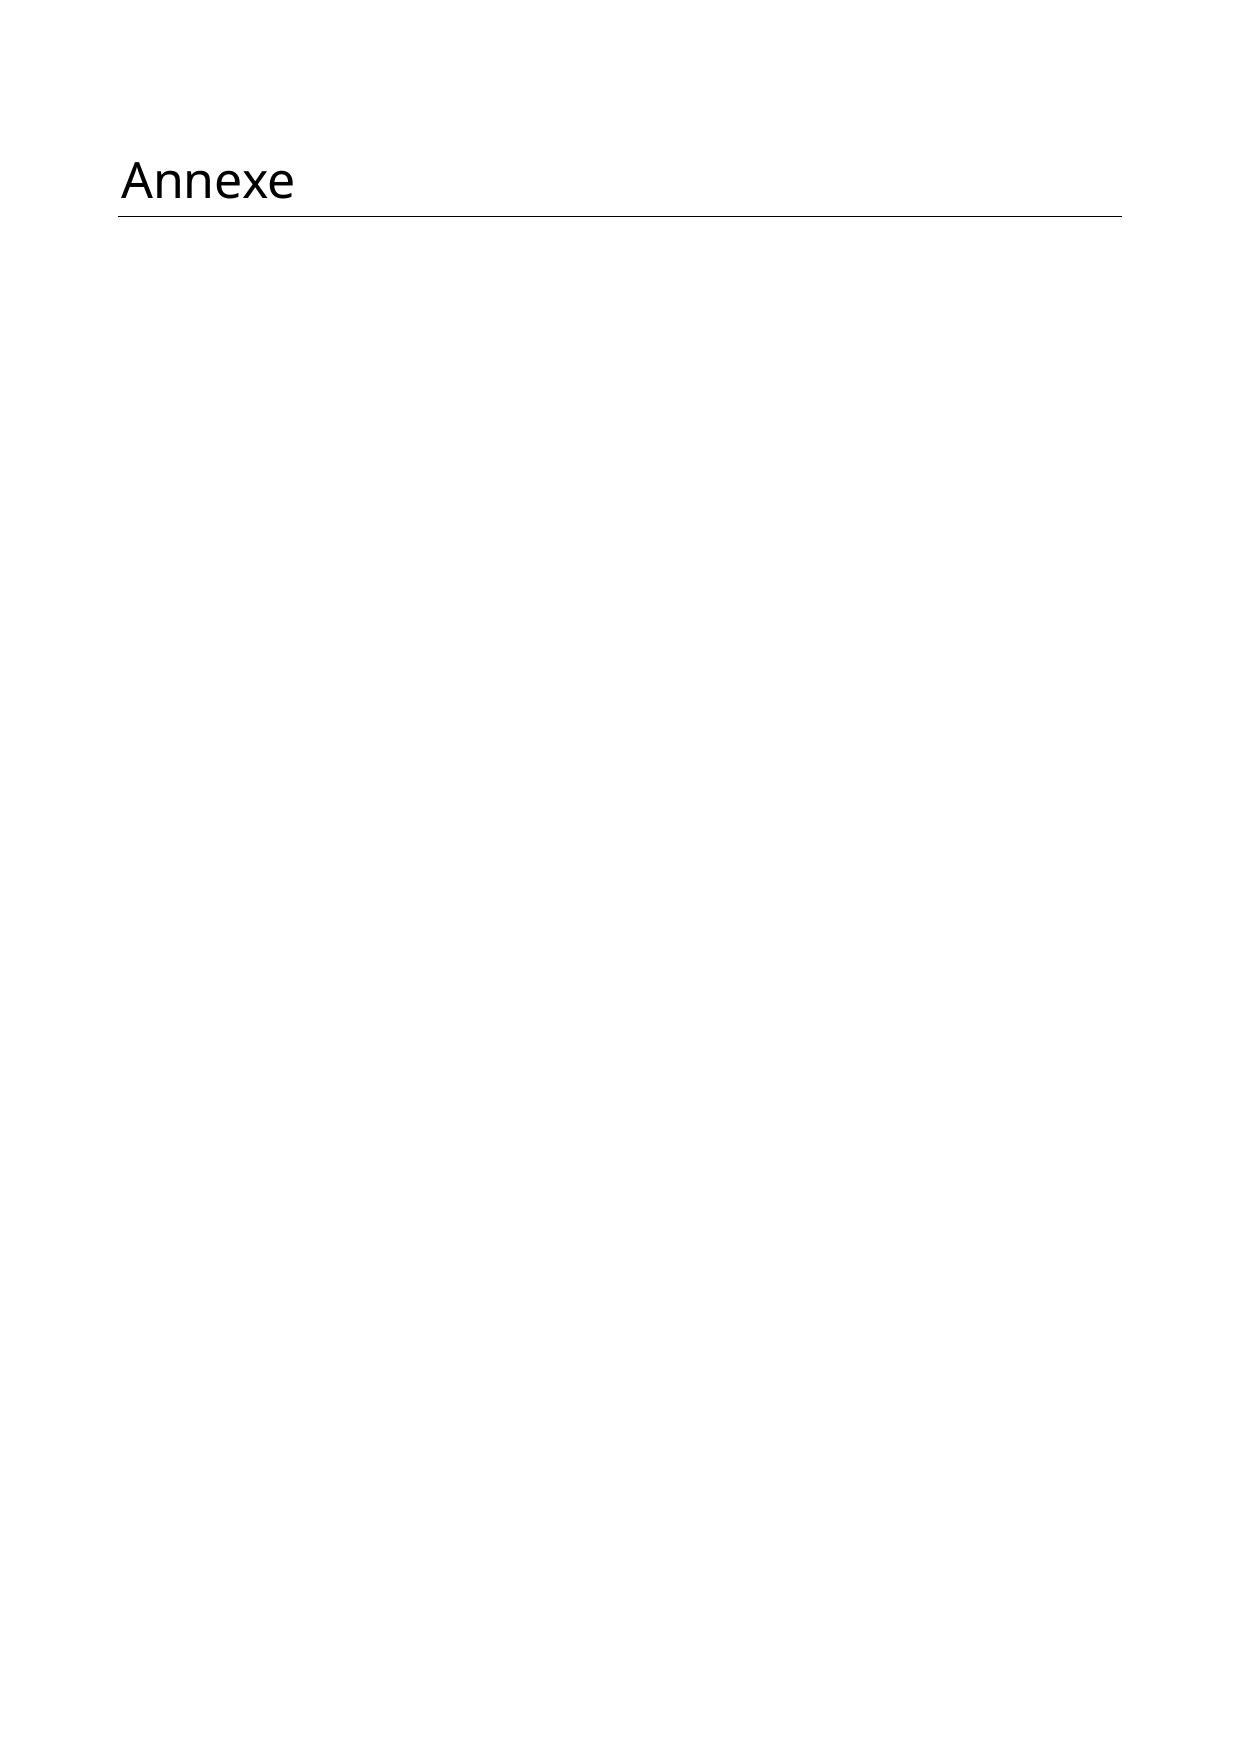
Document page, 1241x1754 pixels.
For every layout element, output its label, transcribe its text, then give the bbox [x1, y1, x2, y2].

subtitle Annexe [118, 142, 1122, 216]
